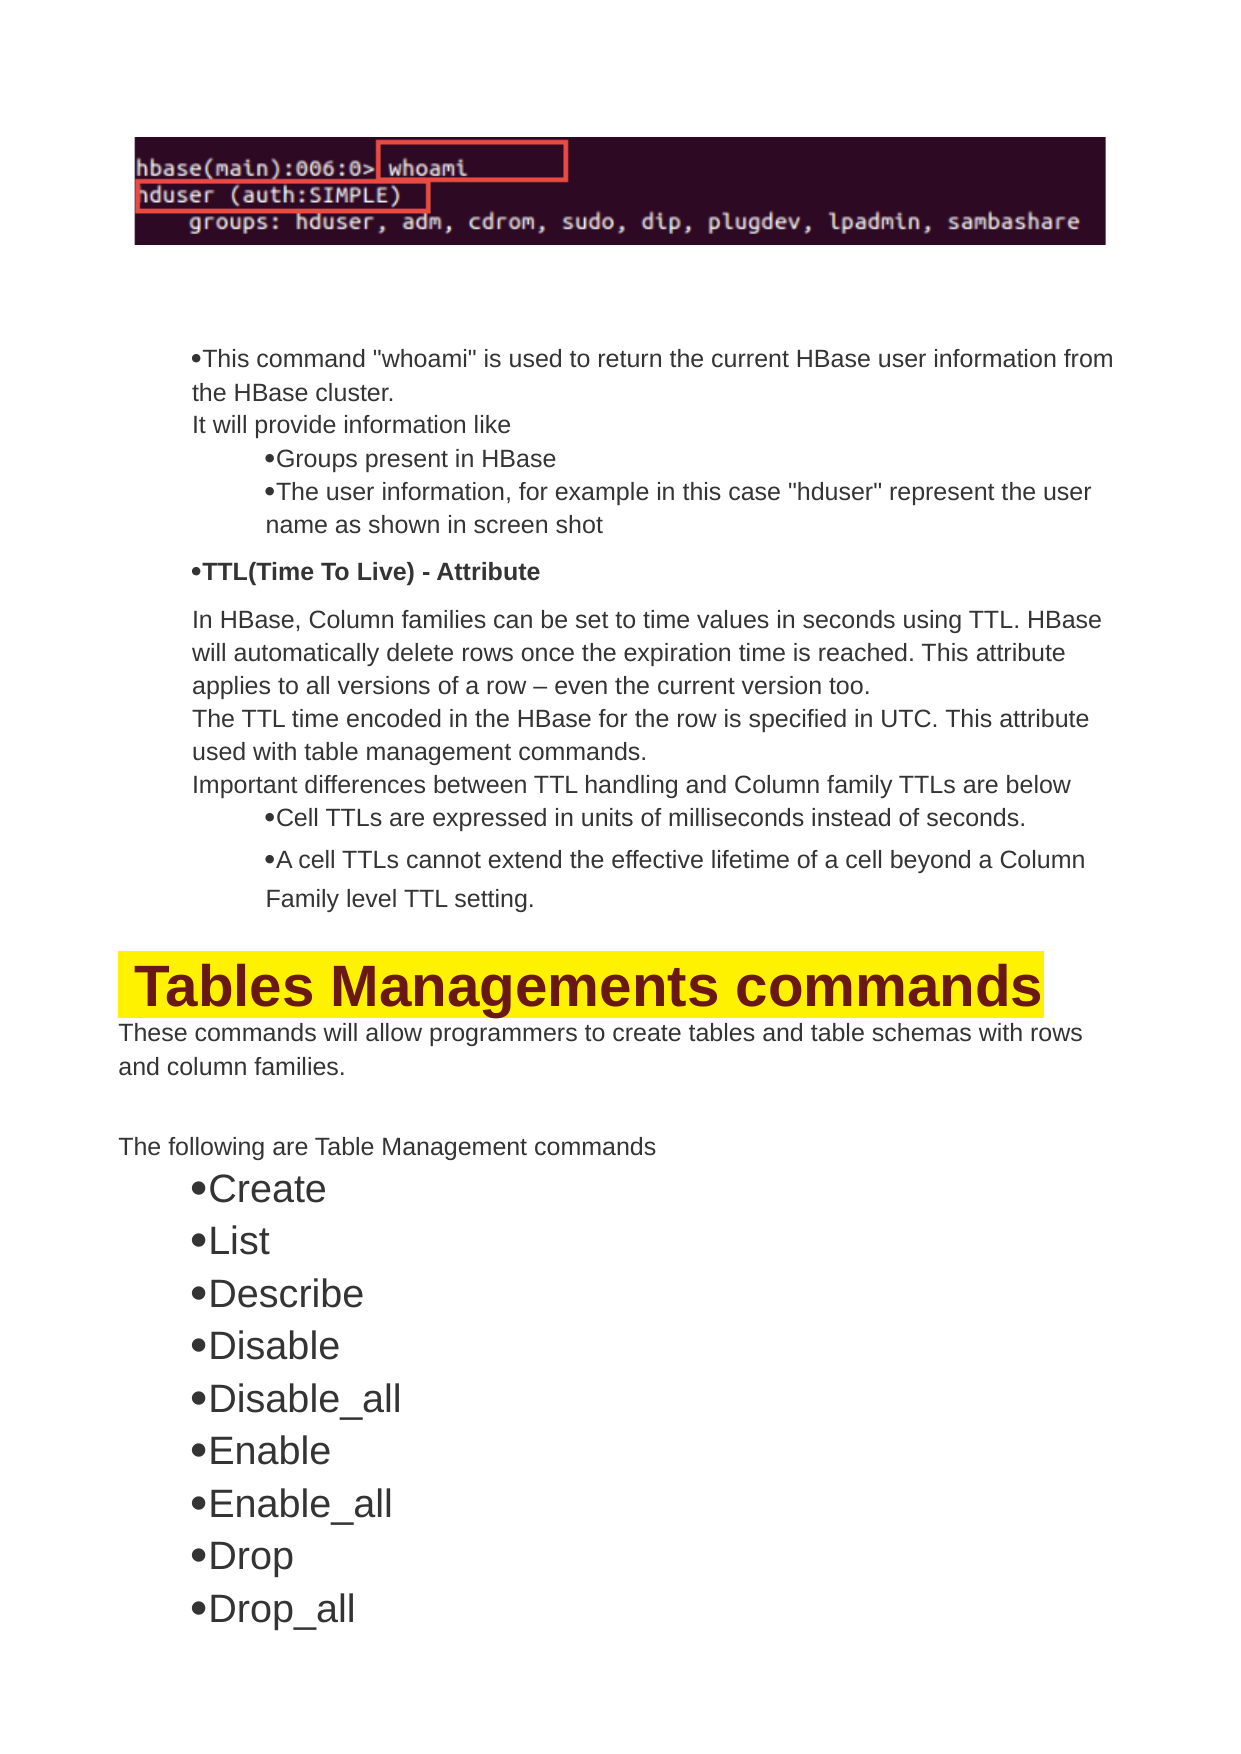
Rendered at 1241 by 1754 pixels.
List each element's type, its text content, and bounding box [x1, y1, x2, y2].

text The TTL time encoded in the HBase for the row is specified in UTC. This attribute used with table management commands. [192, 704, 1122, 766]
list Cell TTLs are expressed in units of milliseconds instead of seconds. [265, 803, 1122, 832]
text Important differences between TTL handling and Column family TTLs are below [192, 770, 1122, 799]
text It will provide information like [192, 411, 1122, 439]
list Disable_all [192, 1375, 1122, 1421]
list List [192, 1218, 1122, 1263]
list TTL(Time To Live) - Attribute [192, 557, 1122, 586]
list Enable [192, 1428, 1122, 1473]
list Create [192, 1165, 1122, 1211]
list Disable [192, 1323, 1122, 1368]
list Drop_all [192, 1585, 1122, 1631]
list The user information, for example in this case "hduser" represent the user name as shown in screen shot [265, 477, 1122, 538]
list Drop [192, 1533, 1122, 1578]
list Enable_all [192, 1480, 1122, 1526]
subtitle Tables Managements commands [118, 951, 1122, 1018]
list This command "whoami" is used to return the current HBase user information from the HBase cluster. [192, 344, 1122, 406]
picture [134, 137, 1106, 245]
text These commands will allow programmers to create tables and table schemas with rows and column families. [118, 1018, 1122, 1080]
text In HBase, Column families can be set to time values in seconds using TTL. HBase will automatically delete rows once the expiration time is reached. This attribute applies to all versions of a row – even the current version too. [192, 605, 1122, 700]
list Describe [192, 1270, 1122, 1316]
list Groups present in HBase [265, 443, 1122, 472]
list A cell TTLs cannot extend the effective lifetime of a cell beyond a Column Family level TTL setting. [265, 836, 1122, 916]
text The following are Table Management commands [118, 1132, 1122, 1161]
